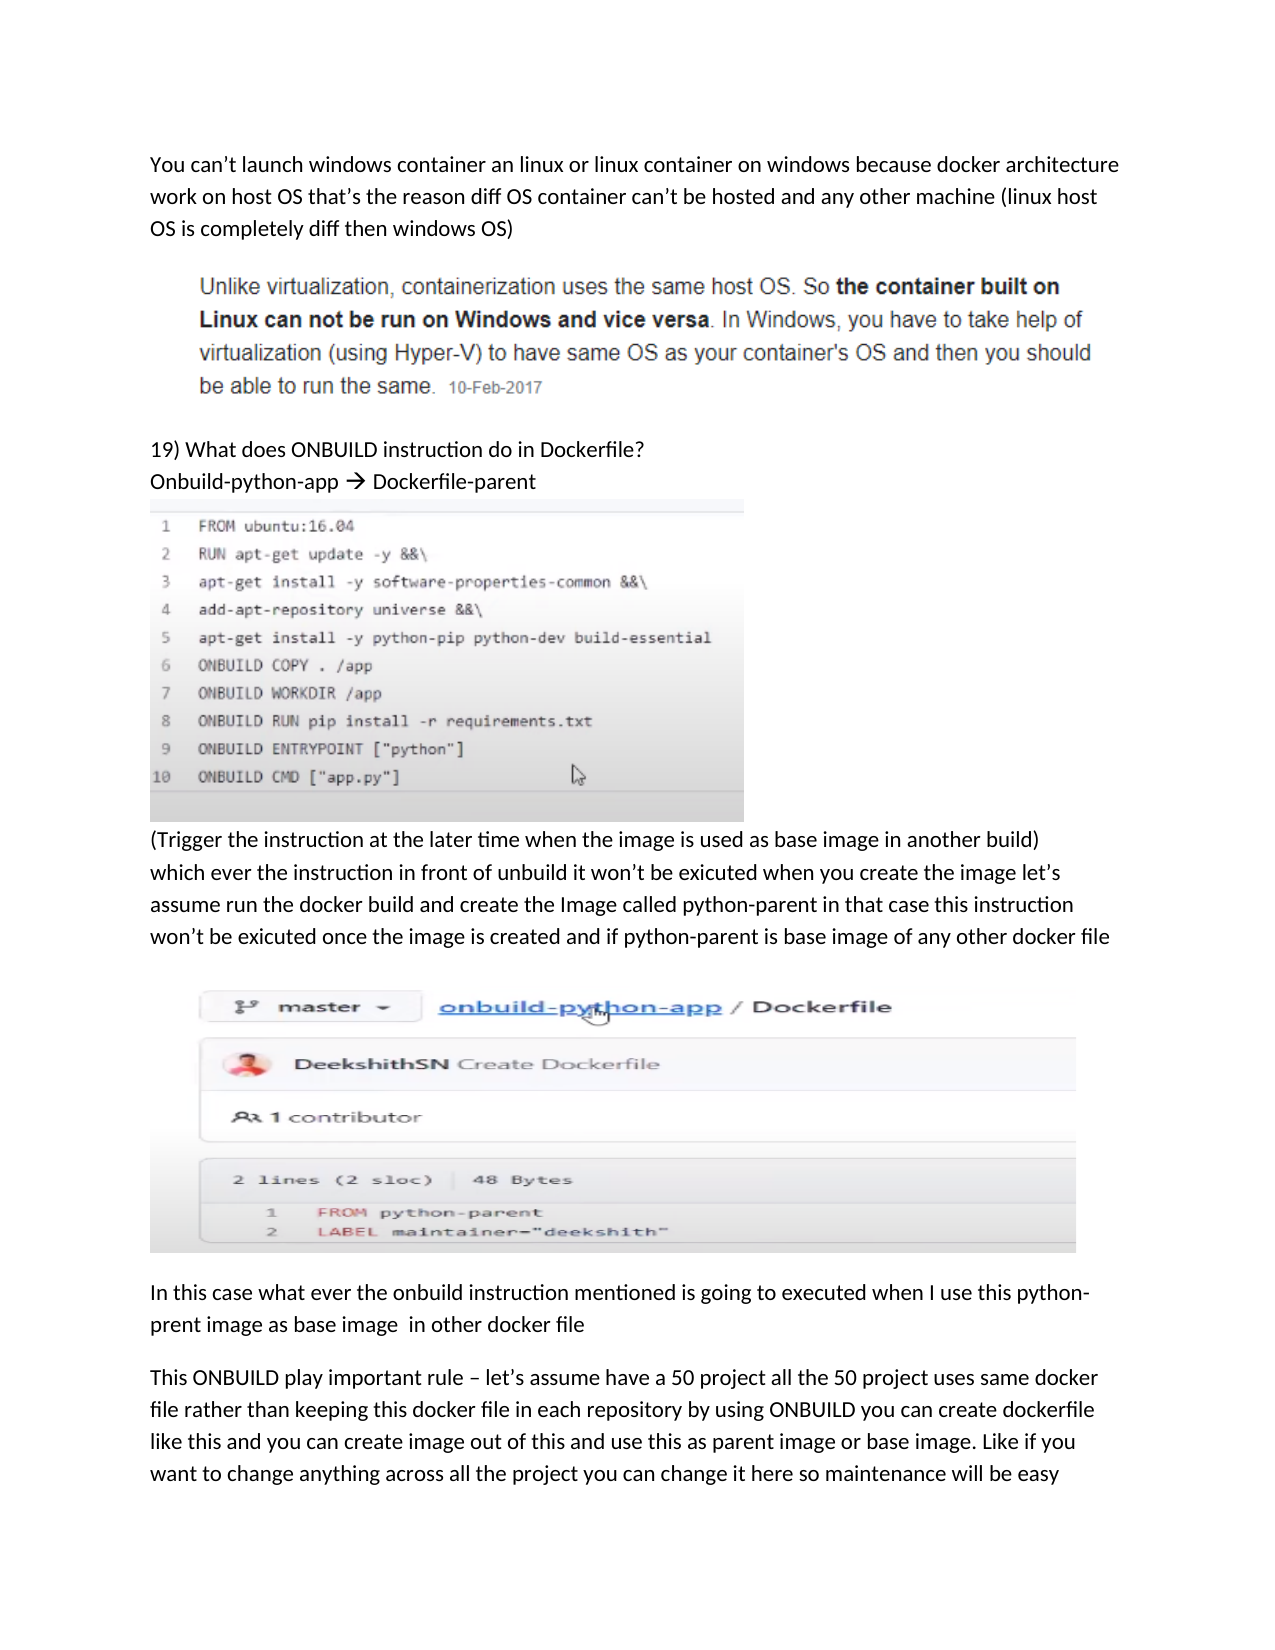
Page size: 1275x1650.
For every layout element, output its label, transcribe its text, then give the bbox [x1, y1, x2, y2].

text In this case what ever the onbuild instruction mentioned is going to executed when I use this python-prent image as base image in other docker file [150, 1278, 1125, 1338]
text 19) What does ONBUILD instruction do in Dockerfile? [150, 435, 1125, 463]
text You can’t launch windows container an linux or linux container on windows because docker architecture work on host OS that’s the reason diff OS container can’t be hosted and any other machine (linux host OS is completely diff then windows OS) [150, 150, 1125, 246]
text (Trigger the instruction at the later time when the image is used as base image in another build) [150, 825, 1125, 853]
text Onbuild-python-app  Dockerfile-parent [150, 467, 1125, 821]
text which ever the instruction in front of unbuild it won’t be exicuted when you create the image let’s assume run the docker build and create the Image called python-parent in that case this instruction won’t be exicuted once the image is created and if python-parent is base image of any other docker file [150, 858, 1125, 950]
text This ONBUILD play important rule – let’s assume have a 50 project all the 50 project uses same docker file rather than keeping this docker file in each repository by using ONBUILD you can create dockerfile like this and you can create image out of this and use this as parent image or base image. Like if you want to change anything across all the project you can change it here so maintenance will be easy [150, 1363, 1125, 1487]
